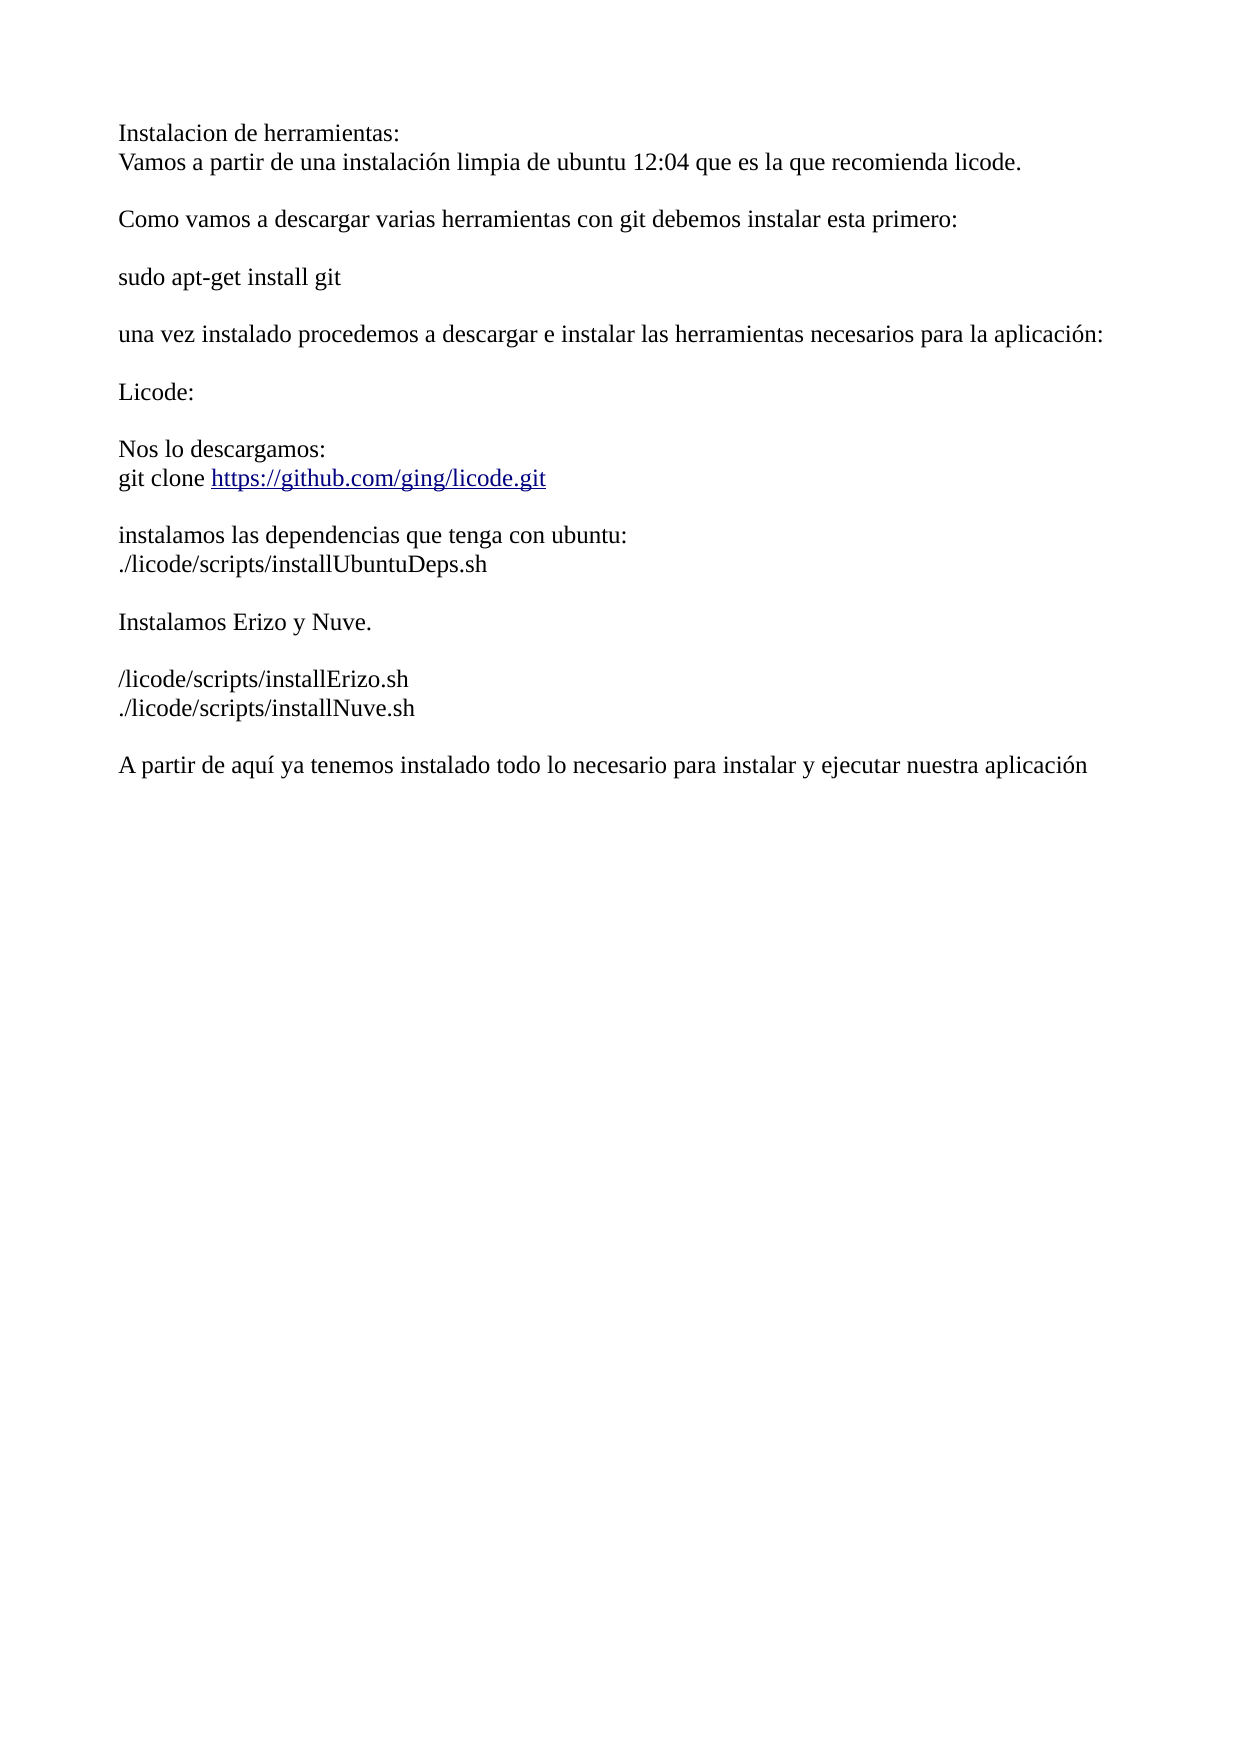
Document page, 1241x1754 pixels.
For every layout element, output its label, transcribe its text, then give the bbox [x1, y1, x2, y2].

text git clone https://github.com/ging/licode.git [118, 463, 1122, 492]
text instalamos las dependencias que tenga con ubuntu: [118, 521, 1122, 549]
text Instalacion de herramientas: [118, 118, 1122, 147]
text Licode: [118, 377, 1122, 406]
text Vamos a partir de una instalación limpia de ubuntu 12:04 que es la que recomienda licode. [118, 147, 1122, 176]
text /licode/scripts/installErizo.sh [118, 664, 1122, 693]
text A partir de aquí ya tenemos instalado todo lo necesario para instalar y ejecutar nuestra aplicación [118, 751, 1122, 779]
text ./licode/scripts/installUbuntuDeps.sh [118, 549, 1122, 578]
text Instalamos Erizo y Nuve. [118, 607, 1122, 636]
text sudo apt-get install git [118, 262, 1122, 291]
text una vez instalado procedemos a descargar e instalar las herramientas necesarios para la aplicación: [118, 319, 1122, 348]
text Nos lo descargamos: [118, 434, 1122, 463]
text Como vamos a descargar varias herramientas con git debemos instalar esta primero: [118, 204, 1122, 233]
text ./licode/scripts/installNuve.sh [118, 693, 1122, 722]
